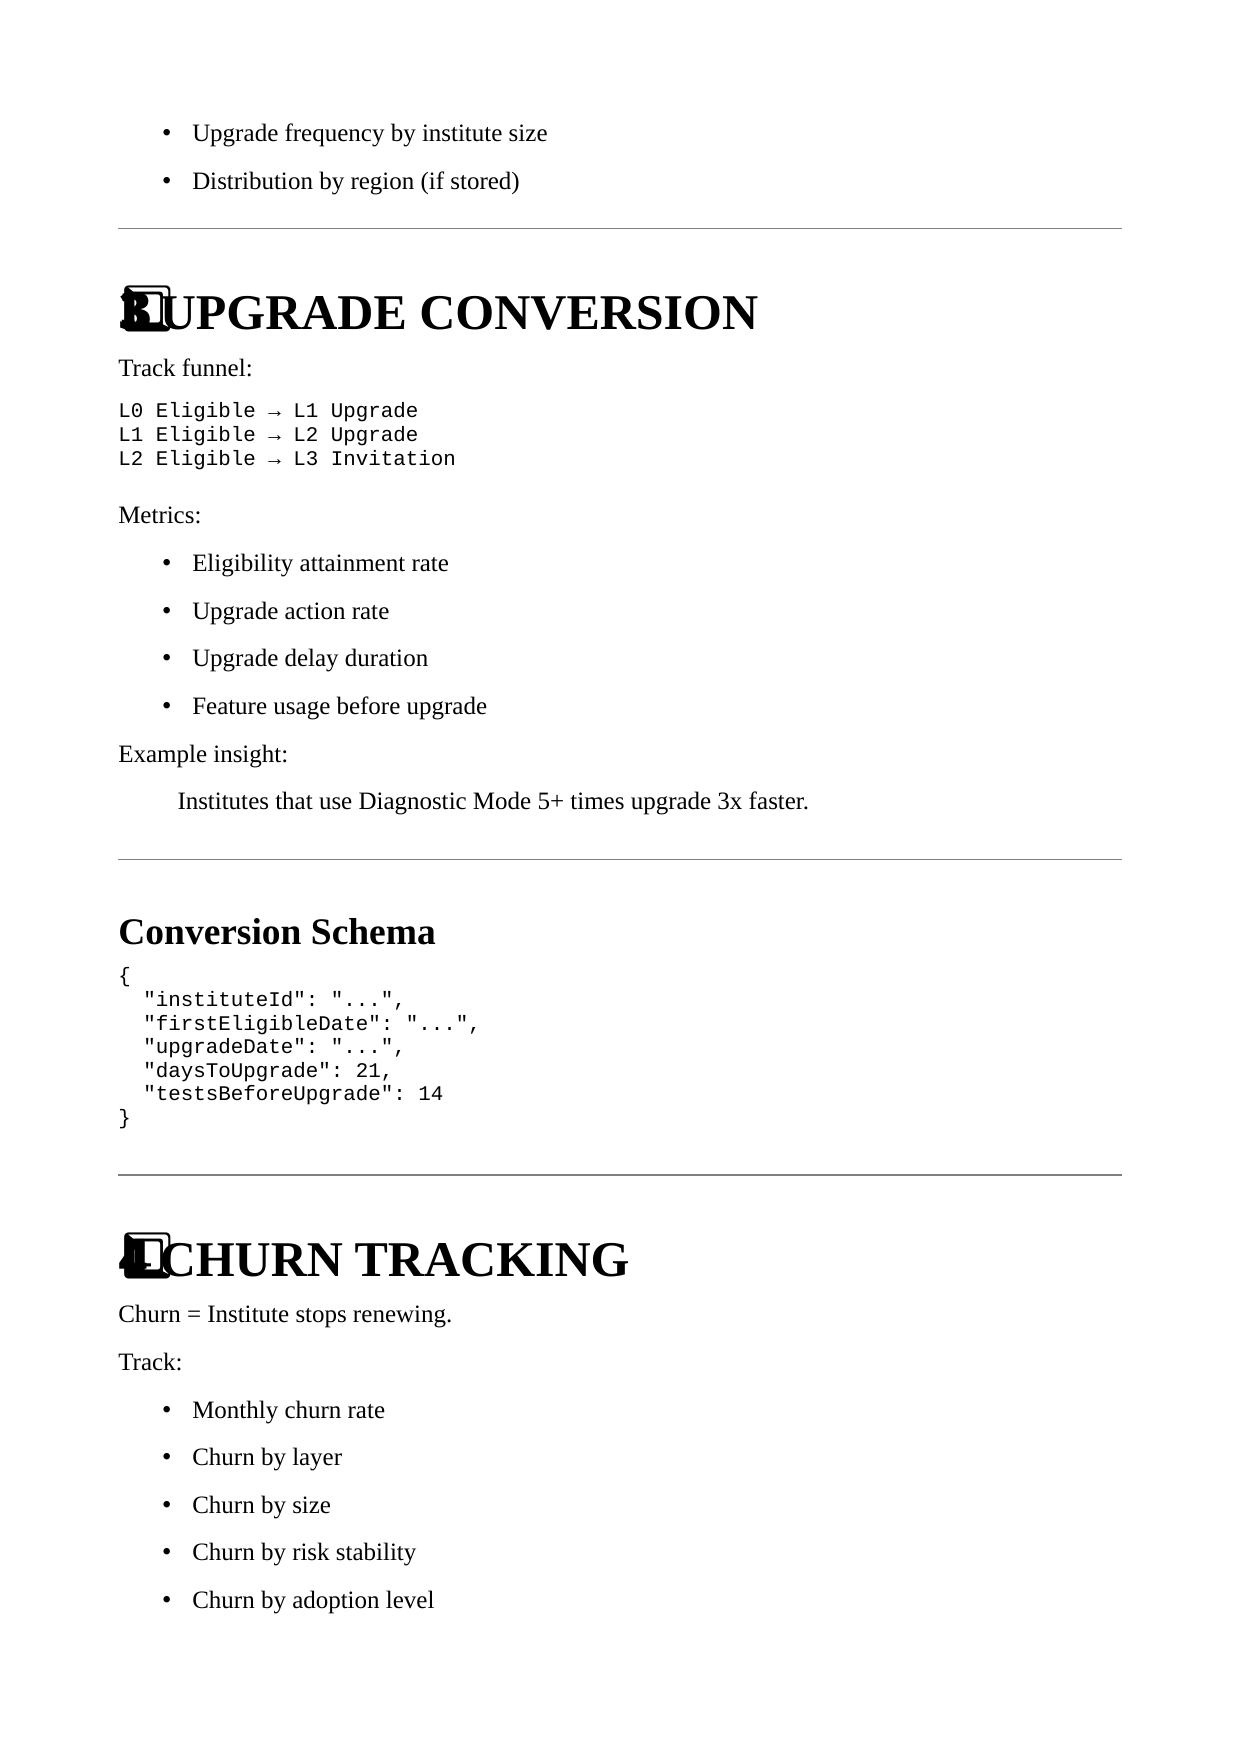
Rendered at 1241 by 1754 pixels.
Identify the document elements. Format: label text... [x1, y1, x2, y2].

list Churn by risk stability [162, 1537, 1122, 1566]
list Upgrade action rate [162, 596, 1122, 624]
text Institutes that use Diagnostic Mode 5+ times upgrade 3x faster. [177, 786, 1063, 815]
text Example insight: [118, 739, 1122, 767]
text L2 Eligible → L3 Invitation [118, 447, 1122, 471]
text L1 Eligible → L2 Upgrade [118, 424, 1122, 447]
subtitle 3️⃣ UPGRADE CONVERSION [118, 283, 1122, 340]
text Track funnel: [118, 353, 1122, 381]
text "instituteId": "...", [118, 989, 1122, 1012]
subtitle Conversion Schema [118, 909, 1122, 953]
list Feature usage before upgrade [162, 691, 1122, 720]
text Track: [118, 1347, 1122, 1376]
list Upgrade delay duration [162, 643, 1122, 672]
text Metrics: [118, 501, 1122, 529]
list Churn by size [162, 1490, 1122, 1519]
text "daysToUpgrade": 21, [118, 1060, 1122, 1083]
text Churn = Institute stops renewing. [118, 1299, 1122, 1328]
text "firstEligibleDate": "...", [118, 1012, 1122, 1036]
text L0 Eligible → L1 Upgrade [118, 400, 1122, 424]
list Upgrade frequency by institute size [162, 118, 1122, 147]
list Distribution by region (if stored) [162, 166, 1122, 194]
text } [118, 1107, 1122, 1131]
text "upgradeDate": "...", [118, 1036, 1122, 1060]
list Monthly churn rate [162, 1395, 1122, 1423]
text { [118, 965, 1122, 989]
subtitle 4️⃣ CHURN TRACKING [118, 1229, 1122, 1287]
list Churn by adoption level [162, 1585, 1122, 1614]
list Eligibility attainment rate [162, 548, 1122, 577]
text "testsBeforeUpgrade": 14 [118, 1083, 1122, 1107]
list Churn by layer [162, 1442, 1122, 1471]
